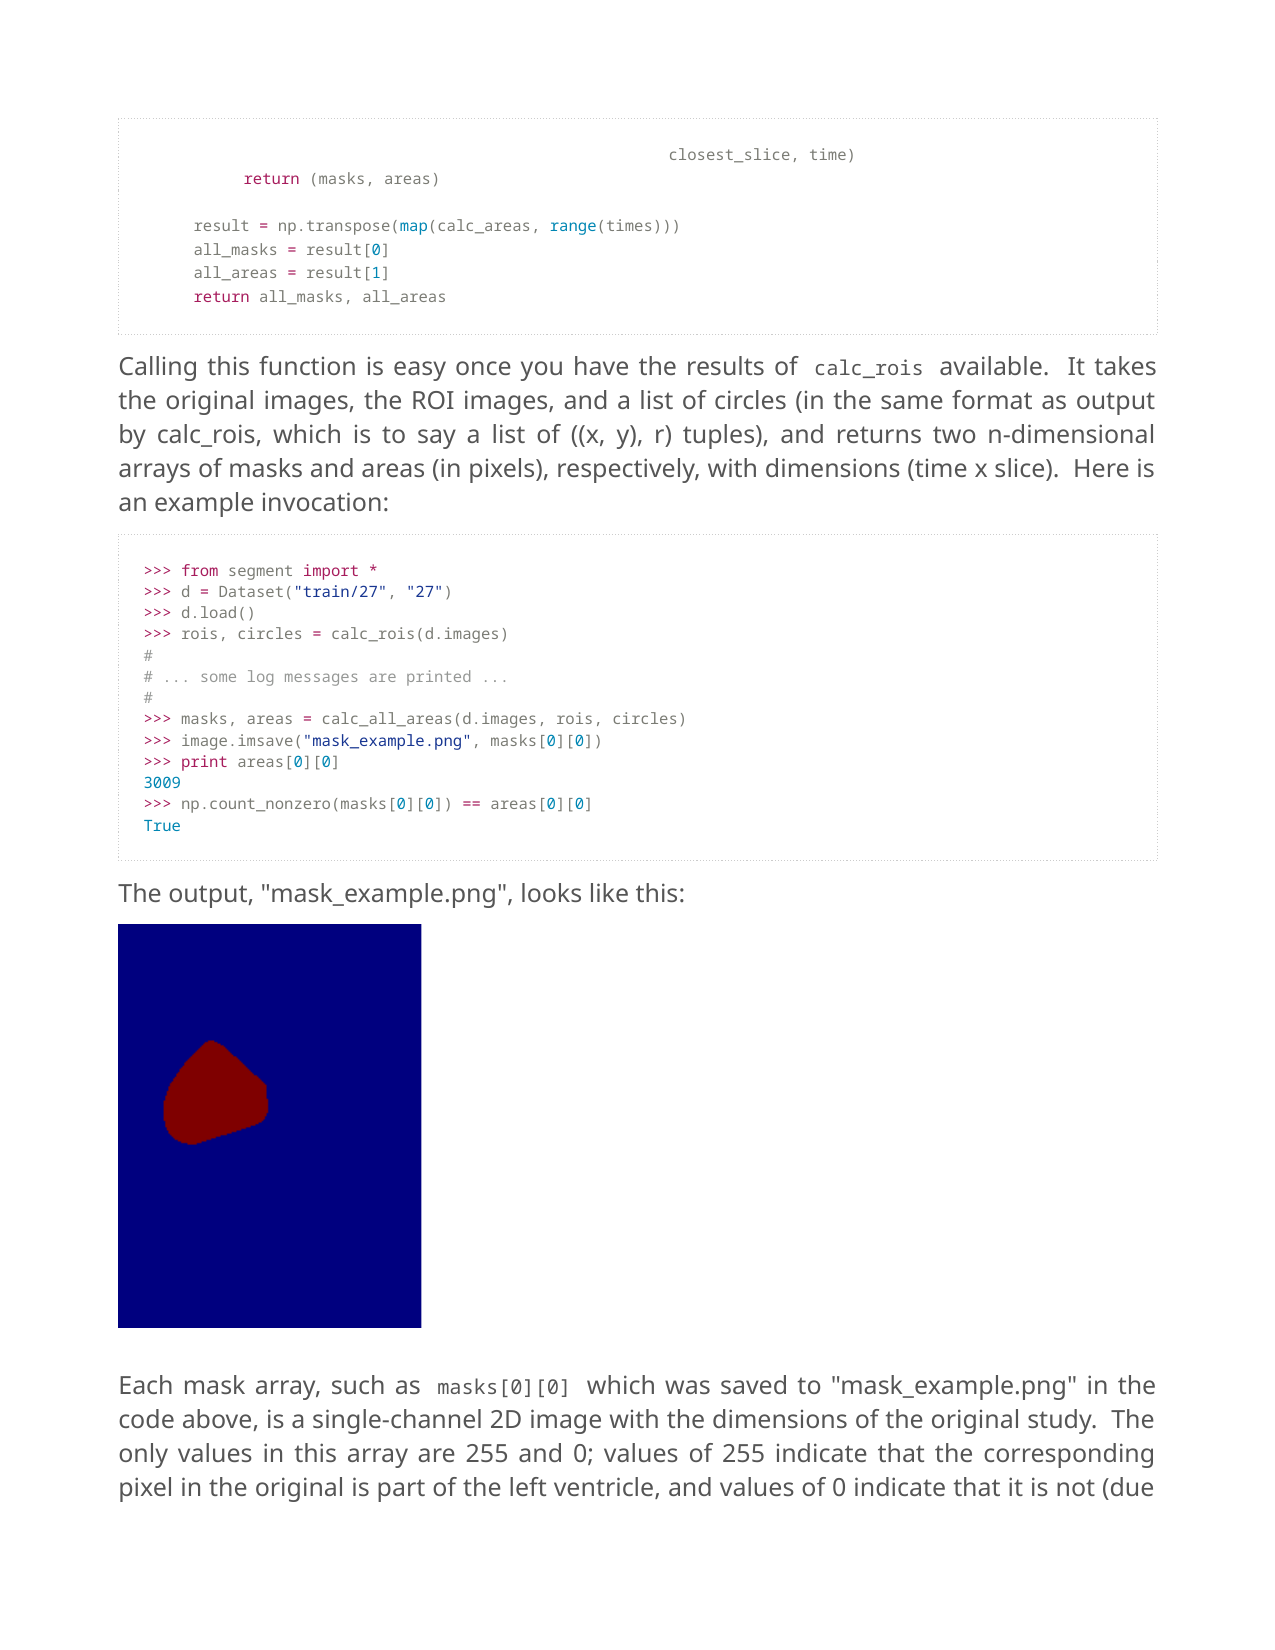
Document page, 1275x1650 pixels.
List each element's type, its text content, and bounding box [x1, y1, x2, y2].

text Calling this function is easy once you have the results of calc_rois available. It takes the original images, the ROI images, and a list of circles (in the same format as output by calc_rois, which is to say a list of ((x, y), r) tuples), and returns two n-dimensional arrays of masks and areas (in pixels), respectively, with dimensions (time x slice). Here is an example invocation: [118, 349, 1157, 519]
text # ... some log messages are printed ... [118, 640, 1157, 662]
text >>> rois, circles = calc_rois(d.images) [118, 598, 1157, 619]
text all_areas = result[1] [118, 236, 1157, 260]
text return (masks, areas) [118, 142, 1157, 189]
text all_masks = result[0] [118, 213, 1157, 236]
text >>> print areas[0][0] [118, 725, 1157, 747]
text True [118, 789, 1157, 861]
text The output, "mask_example.png", looks like this: [118, 876, 1157, 910]
text return all_masks, all_areas [118, 260, 1157, 334]
text Each mask array, such as masks[0][0] which was saved to "mask_example.png" in the code above, is a single-channel 2D image with the dimensions of the original study. The only values in this array are 255 and 0; values of 255 indicate that the corresponding pixel in the original is part of the left ventricle, and values of 0 indicate that it is not (due [118, 1368, 1157, 1504]
text # [118, 619, 1157, 640]
text closest_slice, time) [118, 118, 1157, 142]
text >>> d = Dataset("train/27", "27") [118, 555, 1157, 577]
picture [118, 924, 422, 1328]
text >>> masks, areas = calc_all_areas(d.images, rois, circles) [118, 683, 1157, 704]
text # [118, 662, 1157, 683]
text >>> image.imsave("mask_example.png", masks[0][0]) [118, 704, 1157, 725]
text >>> from segment import * [118, 534, 1157, 555]
text >>> d.load() [118, 577, 1157, 598]
text >>> np.count_nonzero(masks[0][0]) == areas[0][0] [118, 768, 1157, 789]
text 3009 [118, 747, 1157, 768]
text result = np.transpose(map(calc_areas, range(times))) [118, 189, 1157, 213]
